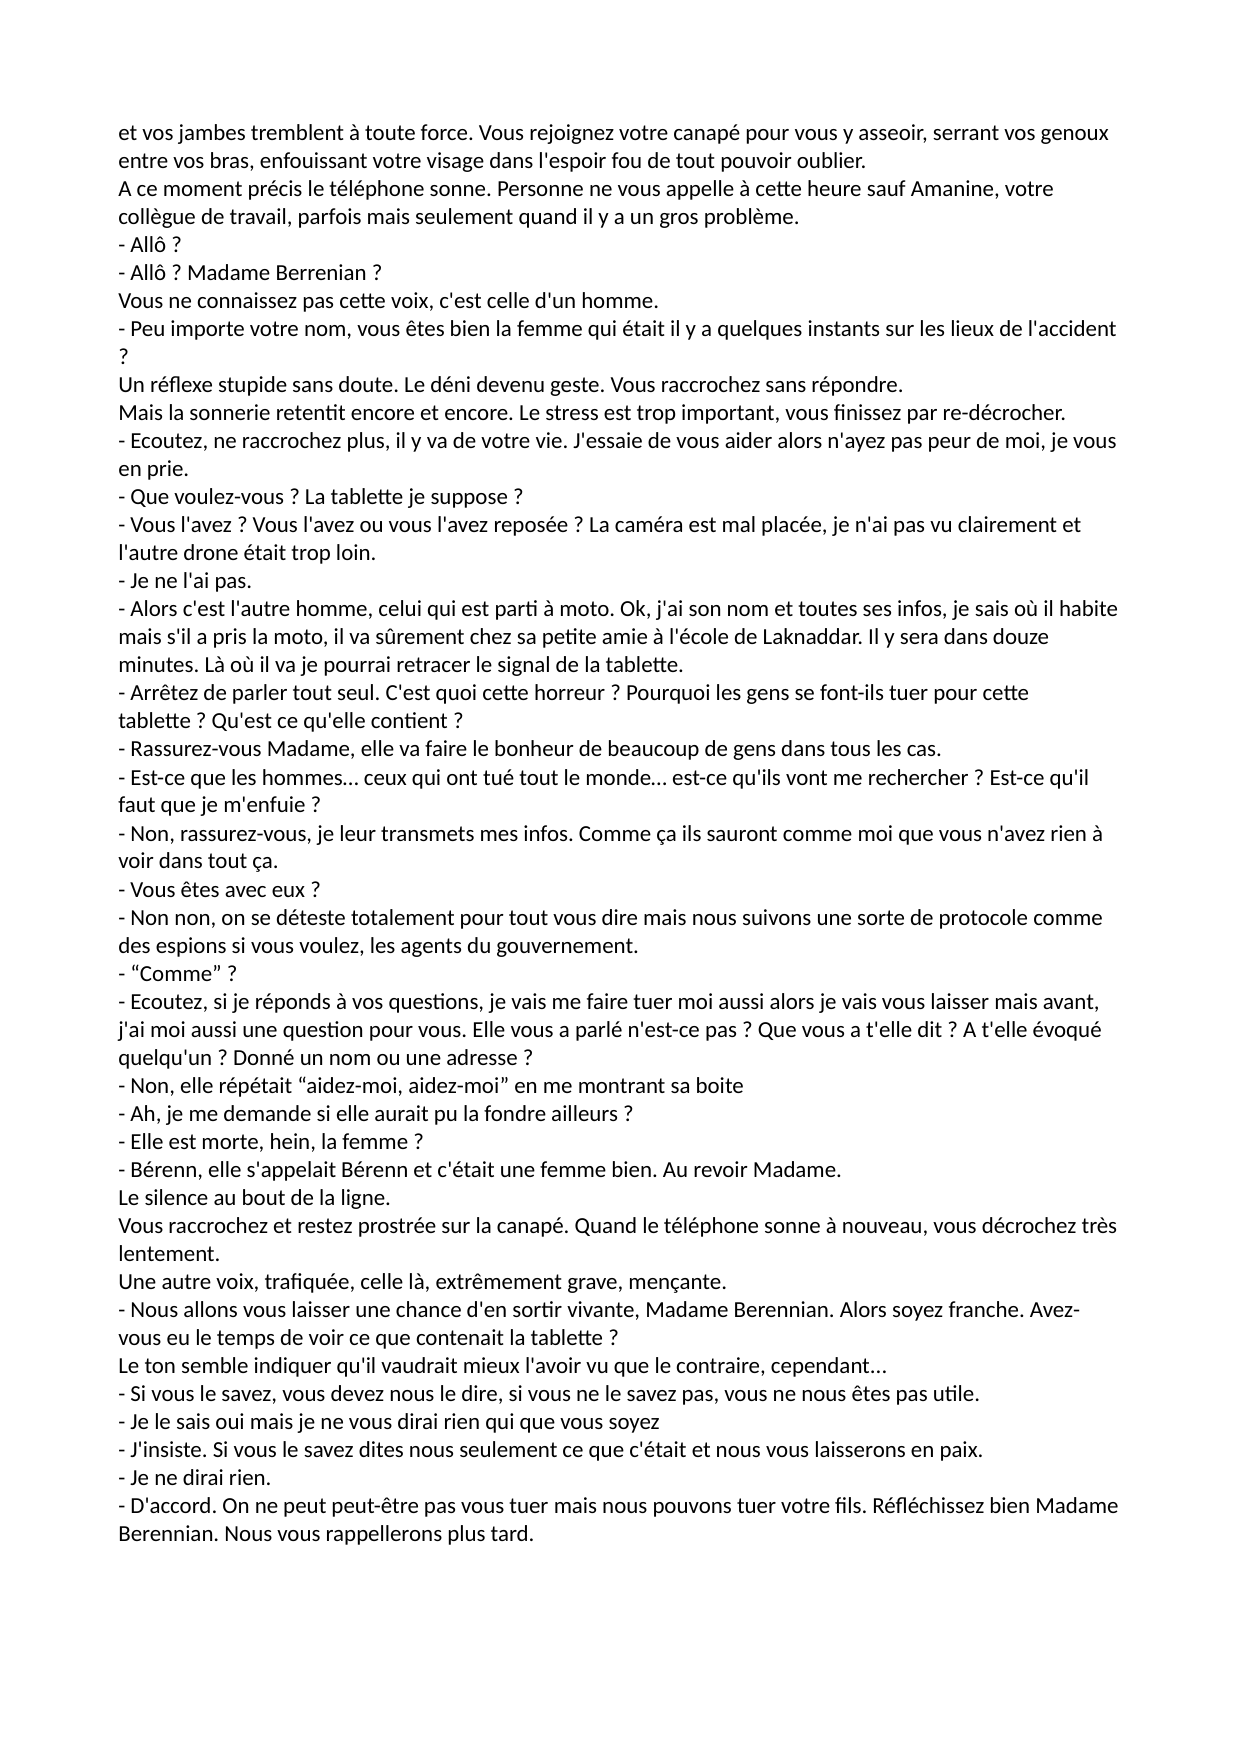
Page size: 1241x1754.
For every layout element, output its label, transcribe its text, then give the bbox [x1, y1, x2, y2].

text Mais la sonnerie retentit encore et encore. Le stress est trop important, vous finissez par re-décrocher. [118, 398, 1122, 426]
text - Rassurez-vous Madame, elle va faire le bonheur de beaucoup de gens dans tous les cas. [118, 734, 1122, 763]
text - Que voulez-vous ? La tablette je suppose ? [118, 482, 1122, 510]
text Vous raccrochez et restez prostrée sur la canapé. Quand le téléphone sonne à nouveau, vous décrochez très lentement. [118, 1211, 1122, 1267]
text - J'insiste. Si vous le savez dites nous seulement ce que c'était et nous vous laisserons en paix. [118, 1435, 1122, 1463]
text Le silence au bout de la ligne. [118, 1183, 1122, 1211]
text - Bérenn, elle s'appelait Bérenn et c'était une femme bien. Au revoir Madame. [118, 1155, 1122, 1183]
text - Arrêtez de parler tout seul. C'est quoi cette horreur ? Pourquoi les gens se font-ils tuer pour cette tablette ? Qu'est ce qu'elle contient ? [118, 678, 1122, 734]
text Un réflexe stupide sans doute. Le déni devenu geste. Vous raccrochez sans répondre. [118, 370, 1122, 398]
text Une autre voix, trafiquée, celle là, extrêmement grave, mençante. [118, 1267, 1122, 1295]
text - “Comme” ? [118, 959, 1122, 987]
text - D'accord. On ne peut peut-être pas vous tuer mais nous pouvons tuer votre fils. Réfléchissez bien Madame Berennian. Nous vous rappellerons plus tard. [118, 1491, 1122, 1547]
text - Je ne l'ai pas. [118, 566, 1122, 594]
text - Non non, on se déteste totalement pour tout vous dire mais nous suivons une sorte de protocole comme des espions si vous voulez, les agents du gouvernement. [118, 903, 1122, 959]
text - Vous l'avez ? Vous l'avez ou vous l'avez reposée ? La caméra est mal placée, je n'ai pas vu clairement et l'autre drone était trop loin. [118, 510, 1122, 566]
text - Est-ce que les hommes… ceux qui ont tué tout le monde… est-ce qu'ils vont me rechercher ? Est-ce qu'il faut que je m'enfuie ? [118, 763, 1122, 819]
text - Si vous le savez, vous devez nous le dire, si vous ne le savez pas, vous ne nous êtes pas utile. [118, 1379, 1122, 1407]
text - Non, rassurez-vous, je leur transmets mes infos. Comme ça ils sauront comme moi que vous n'avez rien à voir dans tout ça. [118, 819, 1122, 875]
text - Elle est morte, hein, la femme ? [118, 1127, 1122, 1155]
text - Non, elle répétait “aidez-moi, aidez-moi” en me montrant sa boite [118, 1071, 1122, 1099]
text A ce moment précis le téléphone sonne. Personne ne vous appelle à cette heure sauf Amanine, votre collègue de travail, parfois mais seulement quand il y a un gros problème. [118, 174, 1122, 230]
text - Je ne dirai rien. [118, 1463, 1122, 1491]
text - Ah, je me demande si elle aurait pu la fondre ailleurs ? [118, 1099, 1122, 1127]
text - Ecoutez, ne raccrochez plus, il y va de votre vie. J'essaie de vous aider alors n'ayez pas peur de moi, je vous en prie. [118, 426, 1122, 482]
text - Allô ? [118, 230, 1122, 258]
text Le ton semble indiquer qu'il vaudrait mieux l'avoir vu que le contraire, cependant... [118, 1351, 1122, 1379]
text et vos jambes tremblent à toute force. Vous rejoignez votre canapé pour vous y asseoir, serrant vos genoux entre vos bras, enfouissant votre visage dans l'espoir fou de tout pouvoir oublier. [118, 118, 1122, 174]
text - Ecoutez, si je réponds à vos questions, je vais me faire tuer moi aussi alors je vais vous laisser mais avant, j'ai moi aussi une question pour vous. Elle vous a parlé n'est-ce pas ? Que vous a t'elle dit ? A t'elle évoqué quelqu'un ? Donné un nom ou une adresse ? [118, 987, 1122, 1071]
text - Vous êtes avec eux ? [118, 875, 1122, 903]
text - Allô ? Madame Berrenian ? [118, 258, 1122, 286]
text - Je le sais oui mais je ne vous dirai rien qui que vous soyez [118, 1407, 1122, 1435]
text - Nous allons vous laisser une chance d'en sortir vivante, Madame Berennian. Alors soyez franche. Avez-vous eu le temps de voir ce que contenait la tablette ? [118, 1295, 1122, 1351]
text Vous ne connaissez pas cette voix, c'est celle d'un homme. [118, 286, 1122, 314]
text - Alors c'est l'autre homme, celui qui est parti à moto. Ok, j'ai son nom et toutes ses infos, je sais où il habite mais s'il a pris la moto, il va sûrement chez sa petite amie à l'école de Laknaddar. Il y sera dans douze minutes. Là où il va je pourrai retracer le signal de la tablette. [118, 594, 1122, 678]
text - Peu importe votre nom, vous êtes bien la femme qui était il y a quelques instants sur les lieux de l'accident ? [118, 314, 1122, 370]
